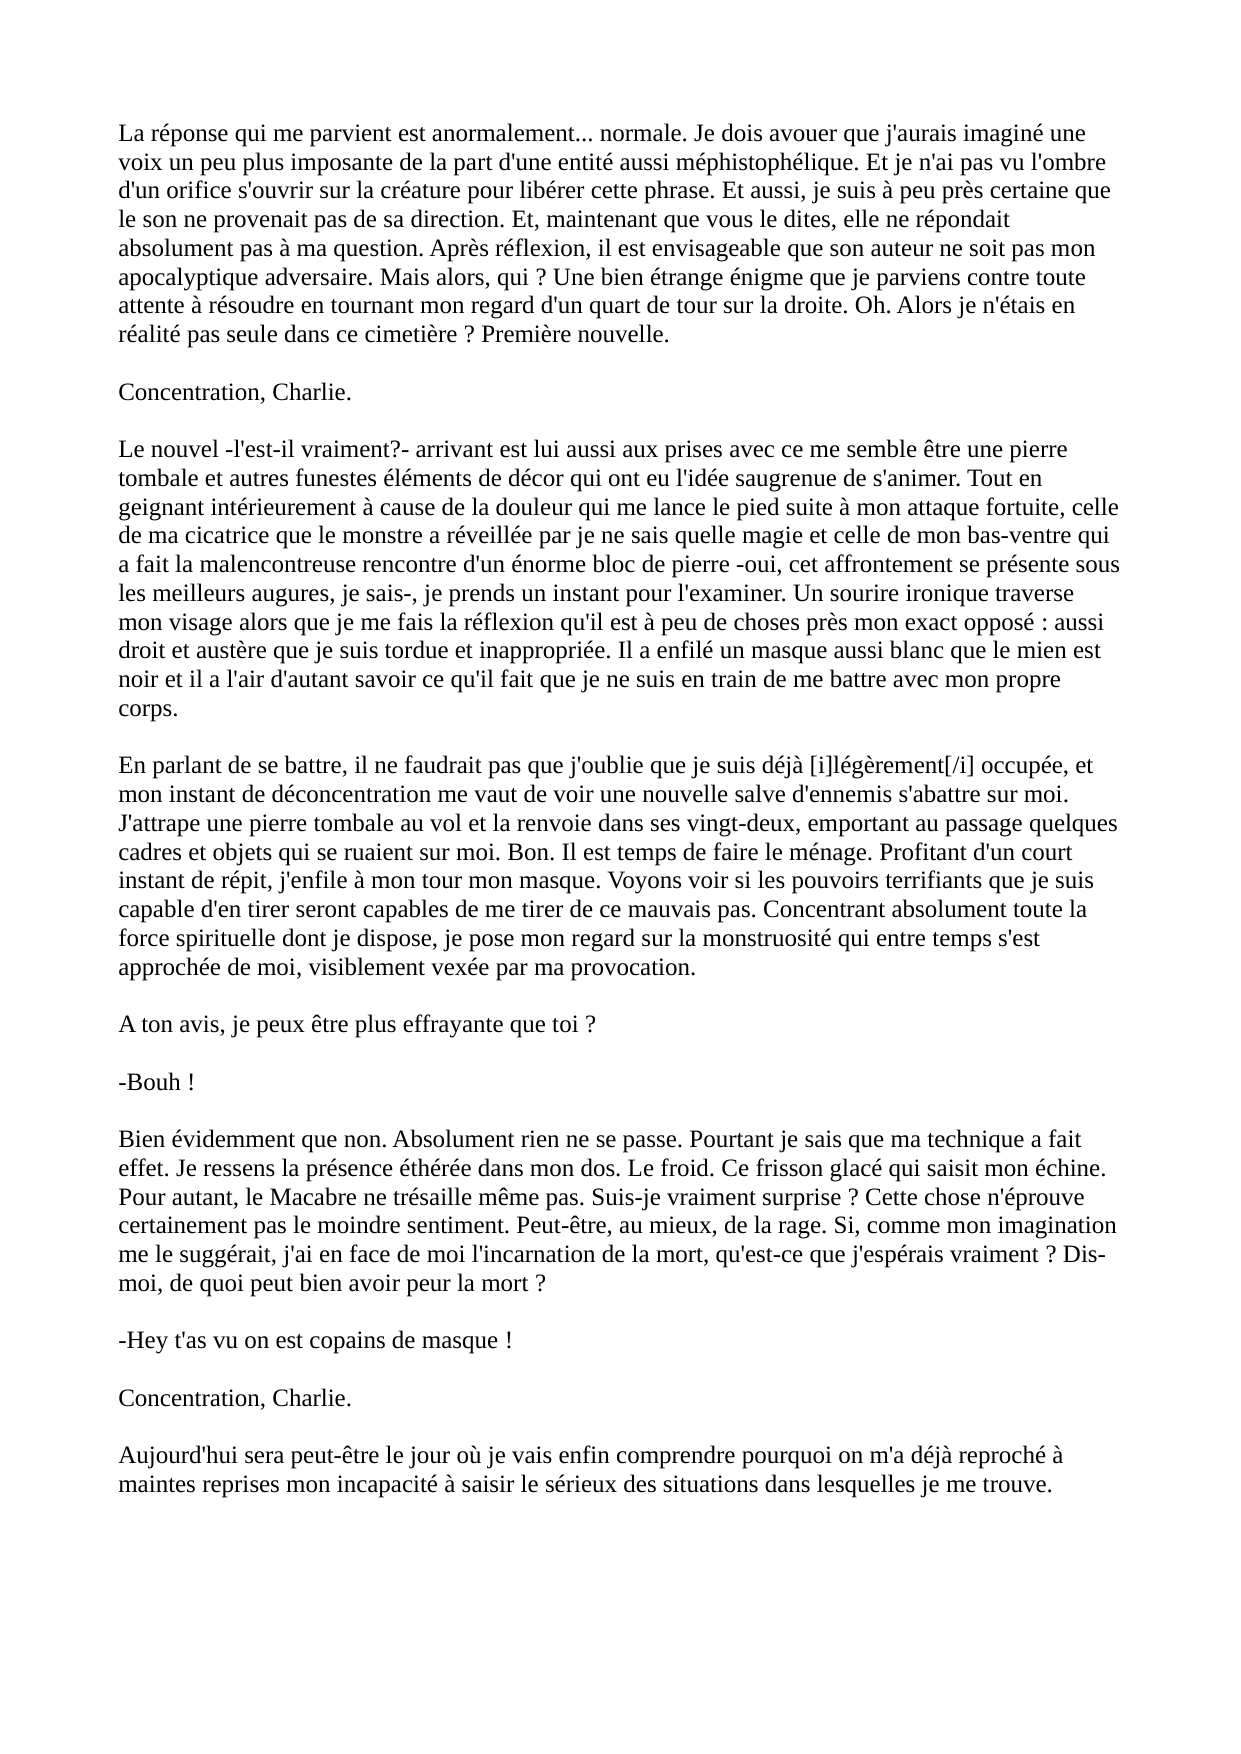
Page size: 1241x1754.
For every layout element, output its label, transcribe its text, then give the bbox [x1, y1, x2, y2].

text En parlant de se battre, il ne faudrait pas que j'oublie que je suis déjà [i]légèrement[/i] occupée, et mon instant de déconcentration me vaut de voir une nouvelle salve d'ennemis s'abattre sur moi. J'attrape une pierre tombale au vol et la renvoie dans ses vingt-deux, emportant au passage quelques cadres et objets qui se ruaient sur moi. Bon. Il est temps de faire le ménage. Profitant d'un court instant de répit, j'enfile à mon tour mon masque. Voyons voir si les pouvoirs terrifiants que je suis capable d'en tirer seront capables de me tirer de ce mauvais pas. Concentrant absolument toute la force spirituelle dont je dispose, je pose mon regard sur la monstruosité qui entre temps s'est approchée de moi, visiblement vexée par ma provocation. [118, 751, 1122, 981]
text La réponse qui me parvient est anormalement... normale. Je dois avouer que j'aurais imaginé une voix un peu plus imposante de la part d'une entité aussi méphistophélique. Et je n'ai pas vu l'ombre d'un orifice s'ouvrir sur la créature pour libérer cette phrase. Et aussi, je suis à peu près certaine que le son ne provenait pas de sa direction. Et, maintenant que vous le dites, elle ne répondait absolument pas à ma question. Après réflexion, il est envisageable que son auteur ne soit pas mon apocalyptique adversaire. Mais alors, qui ? Une bien étrange énigme que je parviens contre toute attente à résoudre en tournant mon regard d'un quart de tour sur la droite. Oh. Alors je n'étais en réalité pas seule dans ce cimetière ? Première nouvelle. [118, 118, 1122, 348]
text -Hey t'as vu on est copains de masque ! [118, 1326, 1122, 1354]
text Concentration, Charlie. [118, 1383, 1122, 1412]
text Bien évidemment que non. Absolument rien ne se passe. Pourtant je sais que ma technique a fait effet. Je ressens la présence éthérée dans mon dos. Le froid. Ce frisson glacé qui saisit mon échine. Pour autant, le Macabre ne trésaille même pas. Suis-je vraiment surprise ? Cette chose n'éprouve certainement pas le moindre sentiment. Peut-être, au mieux, de la rage. Si, comme mon imagination me le suggérait, j'ai en face de moi l'incarnation de la mort, qu'est-ce que j'espérais vraiment ? Dis-moi, de quoi peut bien avoir peur la mort ? [118, 1124, 1122, 1297]
text A ton avis, je peux être plus effrayante que toi ? [118, 1009, 1122, 1038]
text Concentration, Charlie. [118, 377, 1122, 406]
text Aujourd'hui sera peut-être le jour où je vais enfin comprendre pourquoi on m'a déjà reproché à maintes reprises mon incapacité à saisir le sérieux des situations dans lesquelles je me trouve. [118, 1441, 1122, 1498]
text -Bouh ! [118, 1067, 1122, 1096]
text Le nouvel -l'est-il vraiment?- arrivant est lui aussi aux prises avec ce me semble être une pierre tombale et autres funestes éléments de décor qui ont eu l'idée saugrenue de s'animer. Tout en geignant intérieurement à cause de la douleur qui me lance le pied suite à mon attaque fortuite, celle de ma cicatrice que le monstre a réveillée par je ne sais quelle magie et celle de mon bas-ventre qui a fait la malencontreuse rencontre d'un énorme bloc de pierre -oui, cet affrontement se présente sous les meilleurs augures, je sais-, je prends un instant pour l'examiner. Un sourire ironique traverse mon visage alors que je me fais la réflexion qu'il est à peu de choses près mon exact opposé : aussi droit et austère que je suis tordue et inappropriée. Il a enfilé un masque aussi blanc que le mien est noir et il a l'air d'autant savoir ce qu'il fait que je ne suis en train de me battre avec mon propre corps. [118, 434, 1122, 722]
